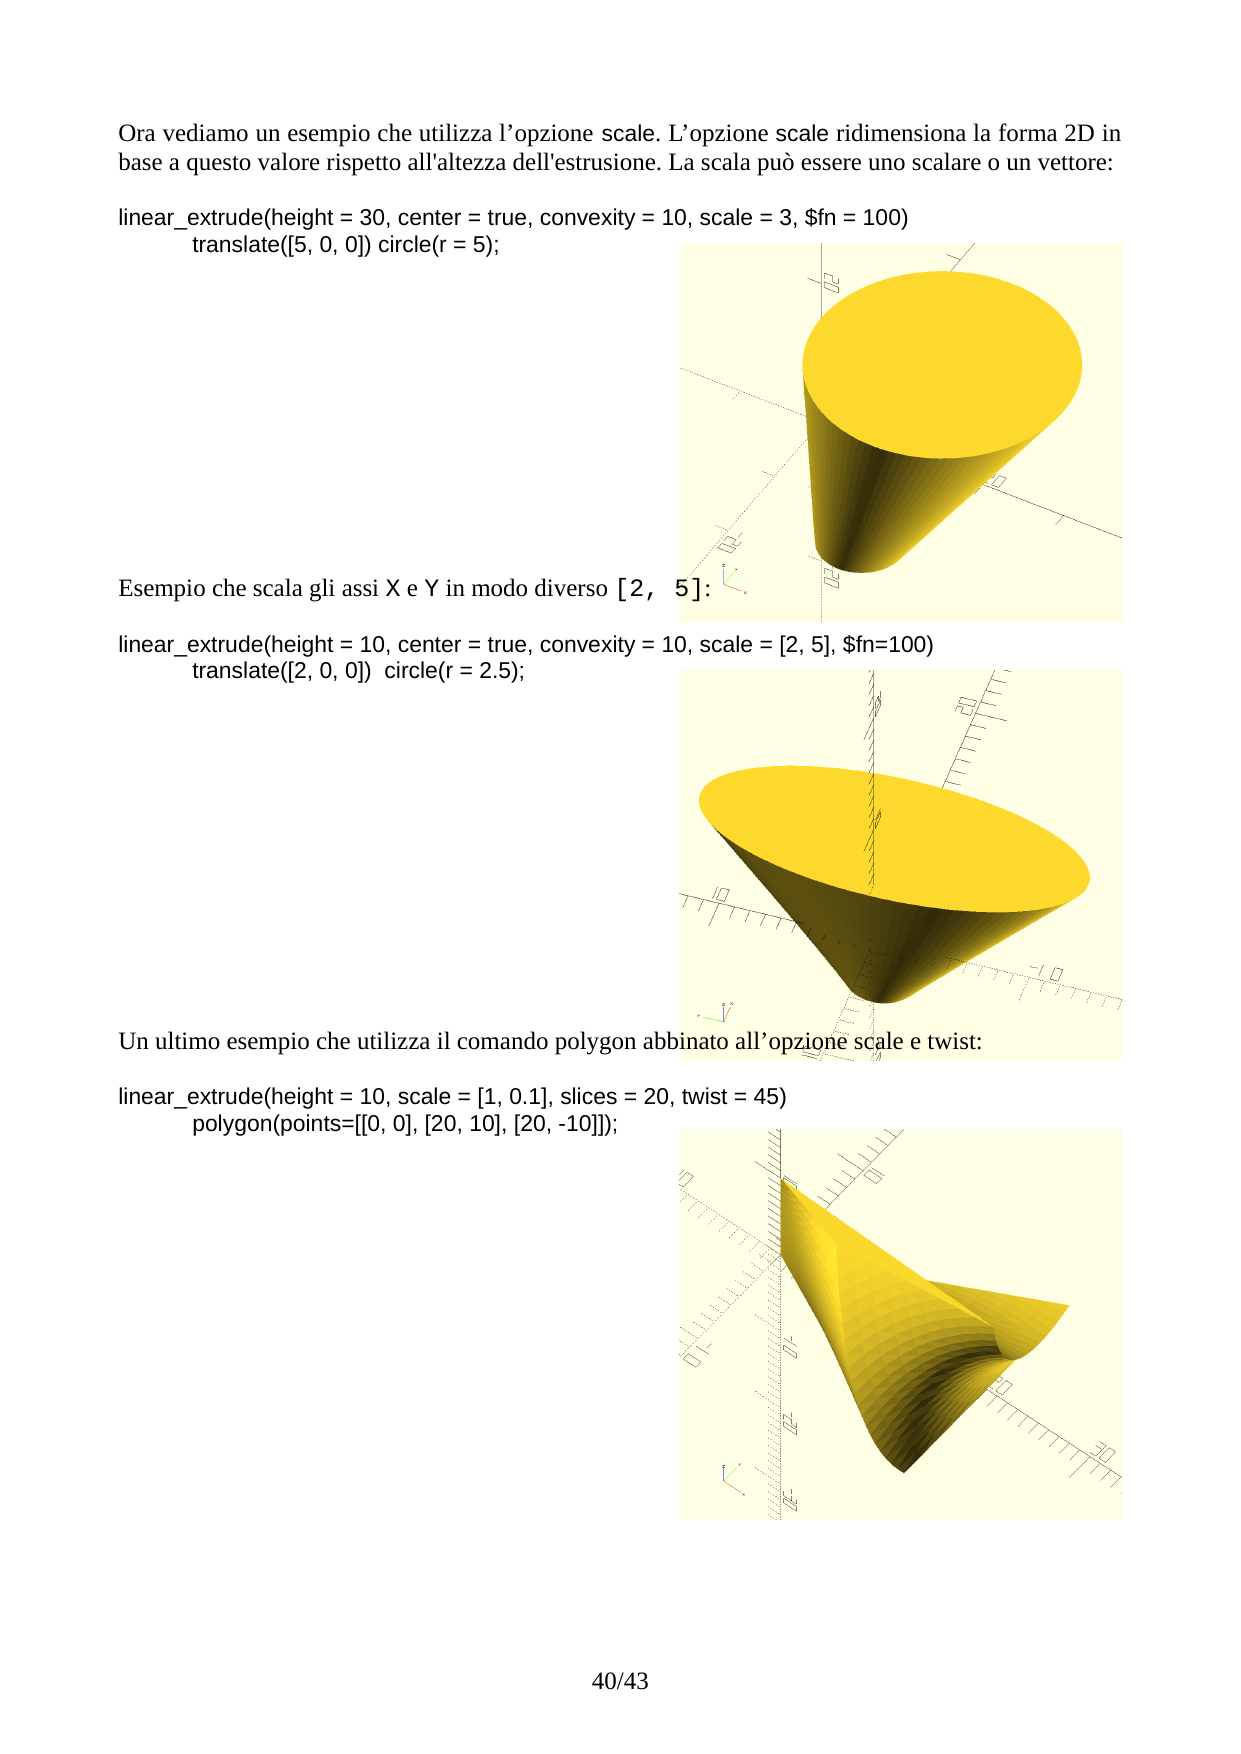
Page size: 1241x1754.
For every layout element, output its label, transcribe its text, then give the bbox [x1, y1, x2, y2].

text Esempio che scala gli assi X e Y in modo diverso [2, 5]: [118, 573, 679, 604]
text Un ultimo esempio che utilizza il comando polygon abbinato all’opzione scale e twist: [118, 1026, 679, 1054]
text polygon(points=[[0, 0], [20, 10], [20, -10]]); [118, 1110, 1122, 1136]
text Ora vediamo un esempio che utilizza l’opzione scale. L’opzione scale ridimensiona la forma 2D in base a questo valore rispetto all'altezza dell'estrusione. La scala può essere uno scalare o un vettore: [118, 118, 1122, 176]
text linear_extrude(height = 30, center = true, convexity = 10, scale = 3, $fn = 100) [118, 204, 1122, 231]
picture [679, 670, 1123, 1061]
text translate([2, 0, 0]) circle(r = 2.5); [118, 657, 1122, 683]
text translate([5, 0, 0]) circle(r = 5); [118, 231, 1122, 257]
picture [679, 243, 1123, 622]
picture [679, 1129, 1123, 1520]
text linear_extrude(height = 10, center = true, convexity = 10, scale = [2, 5], $fn=100) [118, 631, 1122, 657]
text linear_extrude(height = 10, scale = [1, 0.1], slices = 20, twist = 45) [118, 1083, 1122, 1110]
picture [679, 587, 685, 594]
